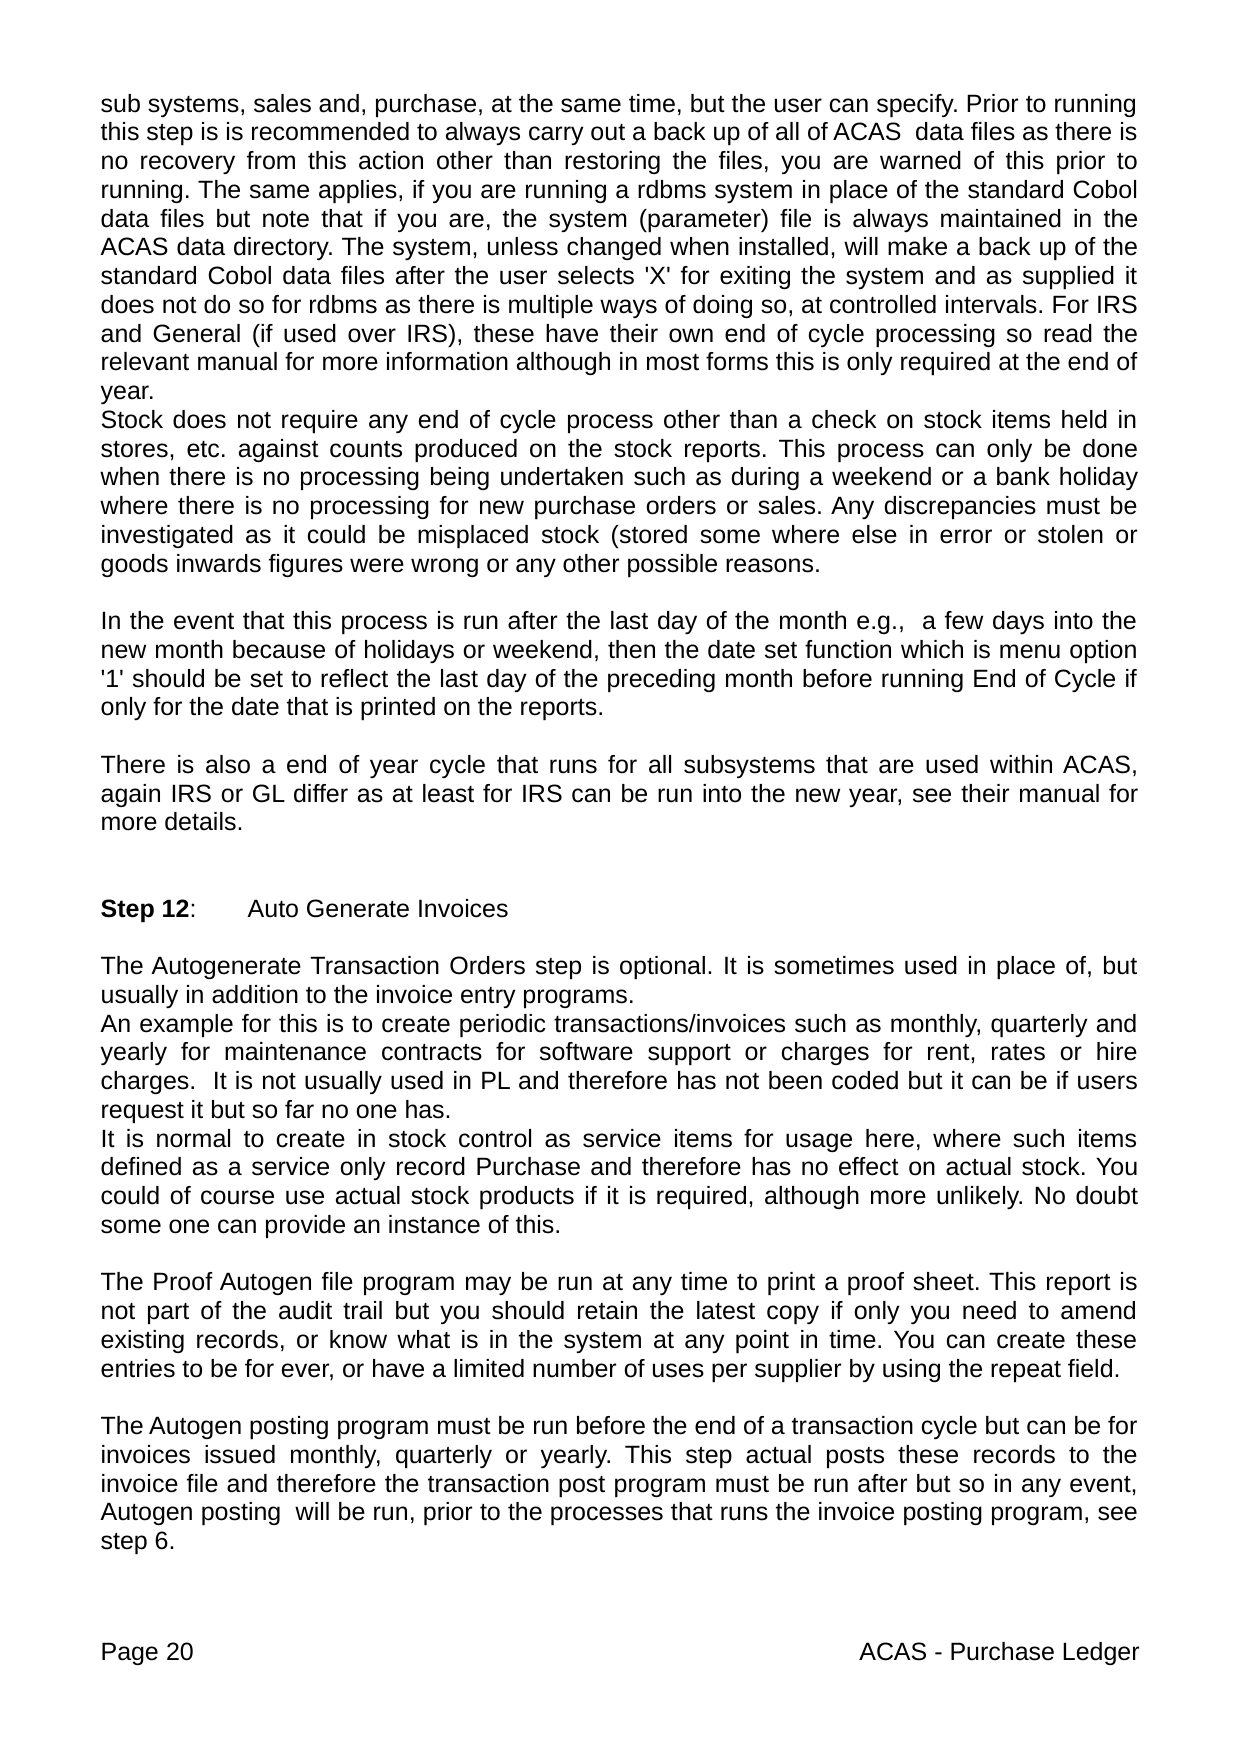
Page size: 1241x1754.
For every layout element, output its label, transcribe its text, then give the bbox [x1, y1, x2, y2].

text The Autogenerate Transaction Orders step is optional. It is sometimes used in place of, but usually in addition to the invoice entry programs. [100, 951, 1140, 1008]
text It is normal to create in stock control as service items for usage here, where such items defined as a service only record Purchase and therefore has no effect on actual stock. You could of course use actual stock products if it is required, although more unlikely. No doubt some one can provide an instance of this. [100, 1123, 1140, 1238]
text The Proof Autogen file program may be run at any time to print a proof sheet. This report is not part of the audit trail but you should retain the latest copy if only you need to amend existing records, or know what is in the system at any point in time. You can create these entries to be for ever, or have a limited number of uses per supplier by using the repeat field. [100, 1267, 1140, 1382]
text Stock does not require any end of cycle process other than a check on stock items held in stores, etc. against counts produced on the stock reports. This process can only be done when there is no processing being undertaken such as during a weekend or a bank holiday where there is no processing for new purchase orders or sales. Any discrepancies must be investigated as it could be misplaced stock (stored some where else in error or stolen or goods inwards figures were wrong or any other possible reasons. [100, 405, 1140, 577]
text There is also a end of year cycle that runs for all subsystems that are used within ACAS, again IRS or GL differ as at least for IRS can be run into the new year, see their manual for more details. [100, 750, 1140, 836]
text The Autogen posting program must be run before the end of a transaction cycle but can be for invoices issued monthly, quarterly or yearly. This step actual posts these records to the invoice file and therefore the transaction post program must be run after but so in any event, Autogen posting will be run, prior to the processes that runs the invoice posting program, see step 6. [100, 1411, 1140, 1555]
text Step 12: Auto Generate Invoices [100, 893, 1140, 922]
text sub systems, sales and, purchase, at the same time, but the user can specify. Prior to running this step is is recommended to always carry out a back up of all of ACAS data files as there is no recovery from this action other than restoring the files, you are warned of this prior to running. The same applies, if you are running a rdbms system in place of the standard Cobol data files but note that if you are, the system (parameter) file is always maintained in the ACAS data directory. The system, unless changed when installed, will make a back up of the standard Cobol data files after the user selects 'X' for exiting the system and as supplied it does not do so for rdbms as there is multiple ways of doing so, at controlled intervals. For IRS and General (if used over IRS), these have their own end of cycle processing so read the relevant manual for more information although in most forms this is only required at the end of year. [100, 88, 1140, 405]
text In the event that this process is run after the last day of the month e.g., a few days into the new month because of holidays or weekend, then the date set function which is menu option '1' should be set to reflect the last day of the preceding month before running End of Cycle if only for the date that is printed on the reports. [100, 606, 1140, 721]
text An example for this is to create periodic transactions/invoices such as monthly, quarterly and yearly for maintenance contracts for software support or charges for rent, rates or hire charges. It is not usually used in PL and therefore has not been coded but it can be if users request it but so far no one has. [100, 1008, 1140, 1123]
